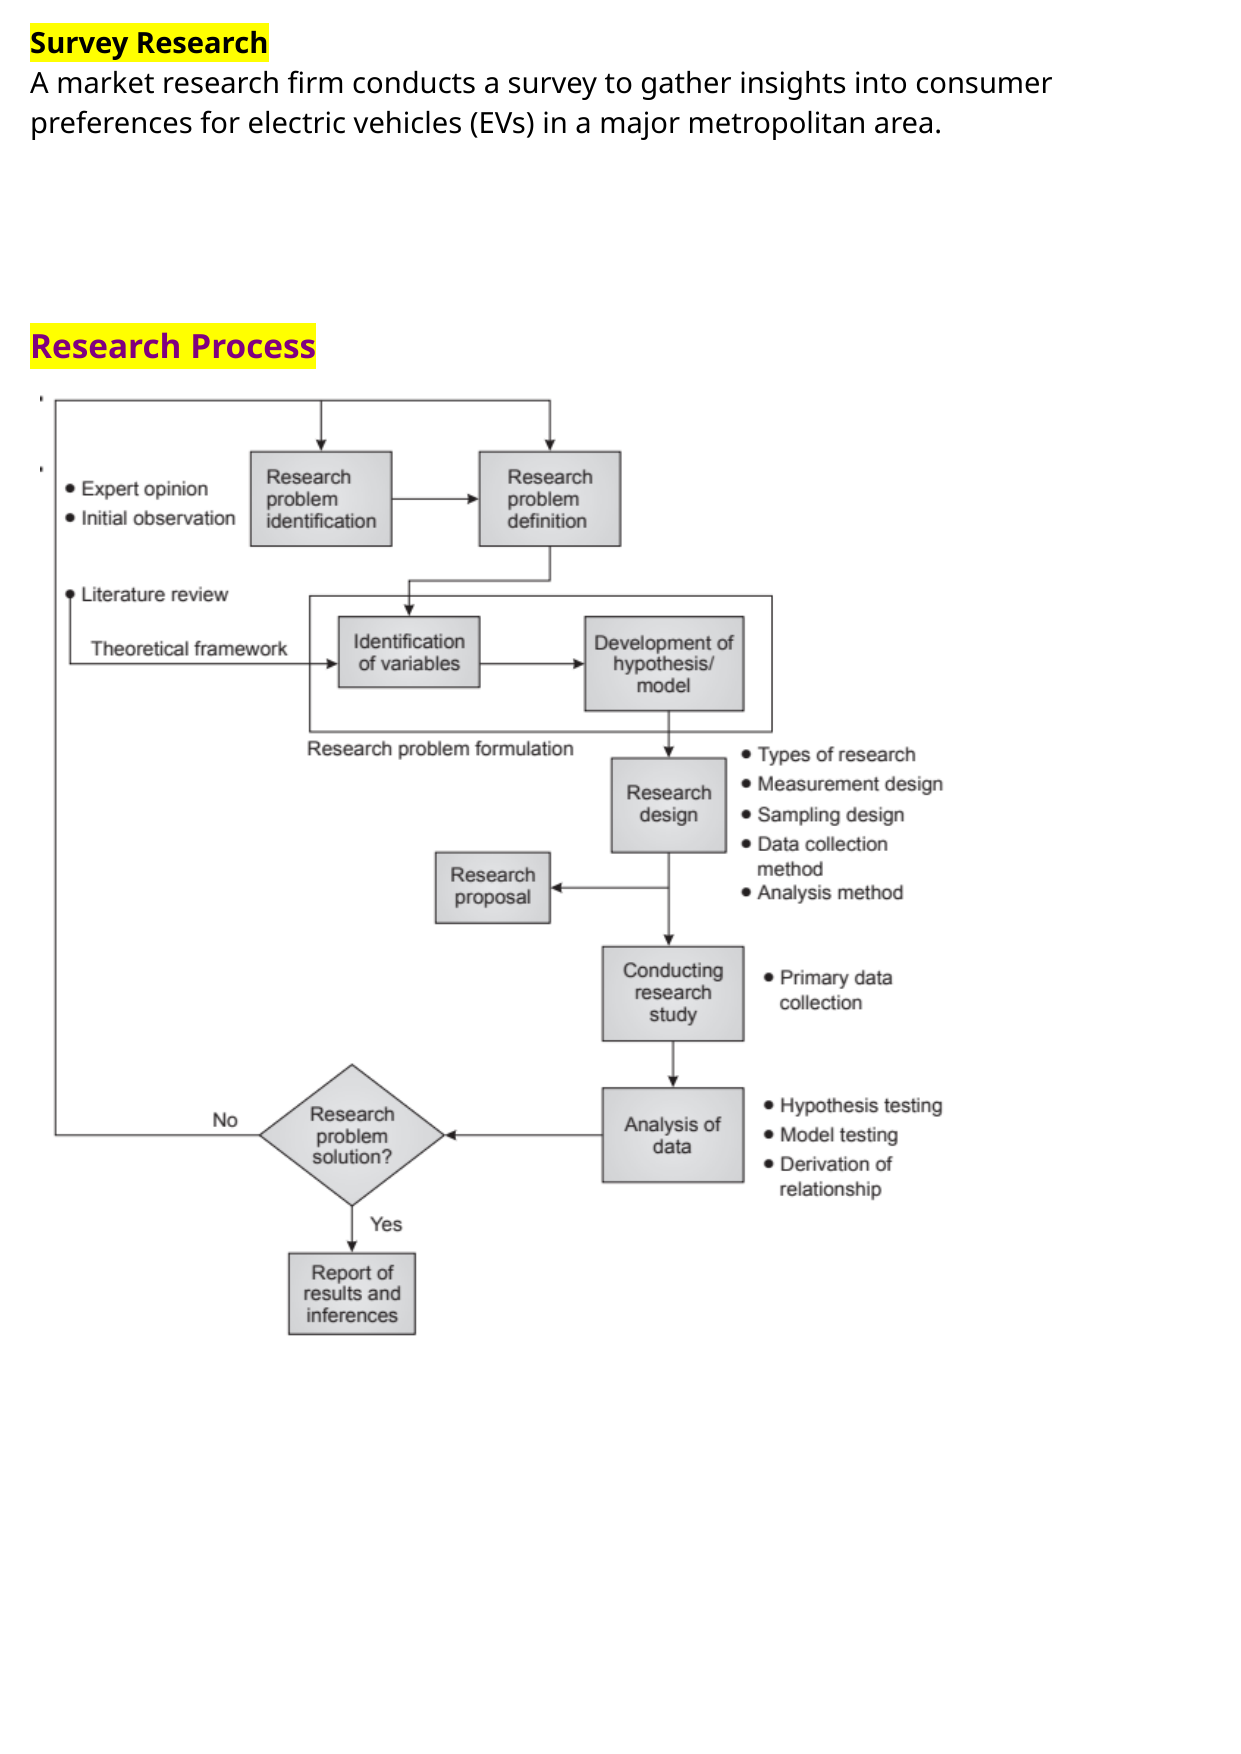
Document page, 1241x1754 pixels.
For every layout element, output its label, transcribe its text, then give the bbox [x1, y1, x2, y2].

subtitle Survey Research [30, 22, 1211, 62]
subtitle Research Process [30, 323, 1211, 369]
picture [40, 391, 987, 1352]
subtitle A market research firm conducts a survey to gather insights into consumer preferences for electric vehicles (EVs) in a major metropolitan area. [30, 62, 1211, 142]
